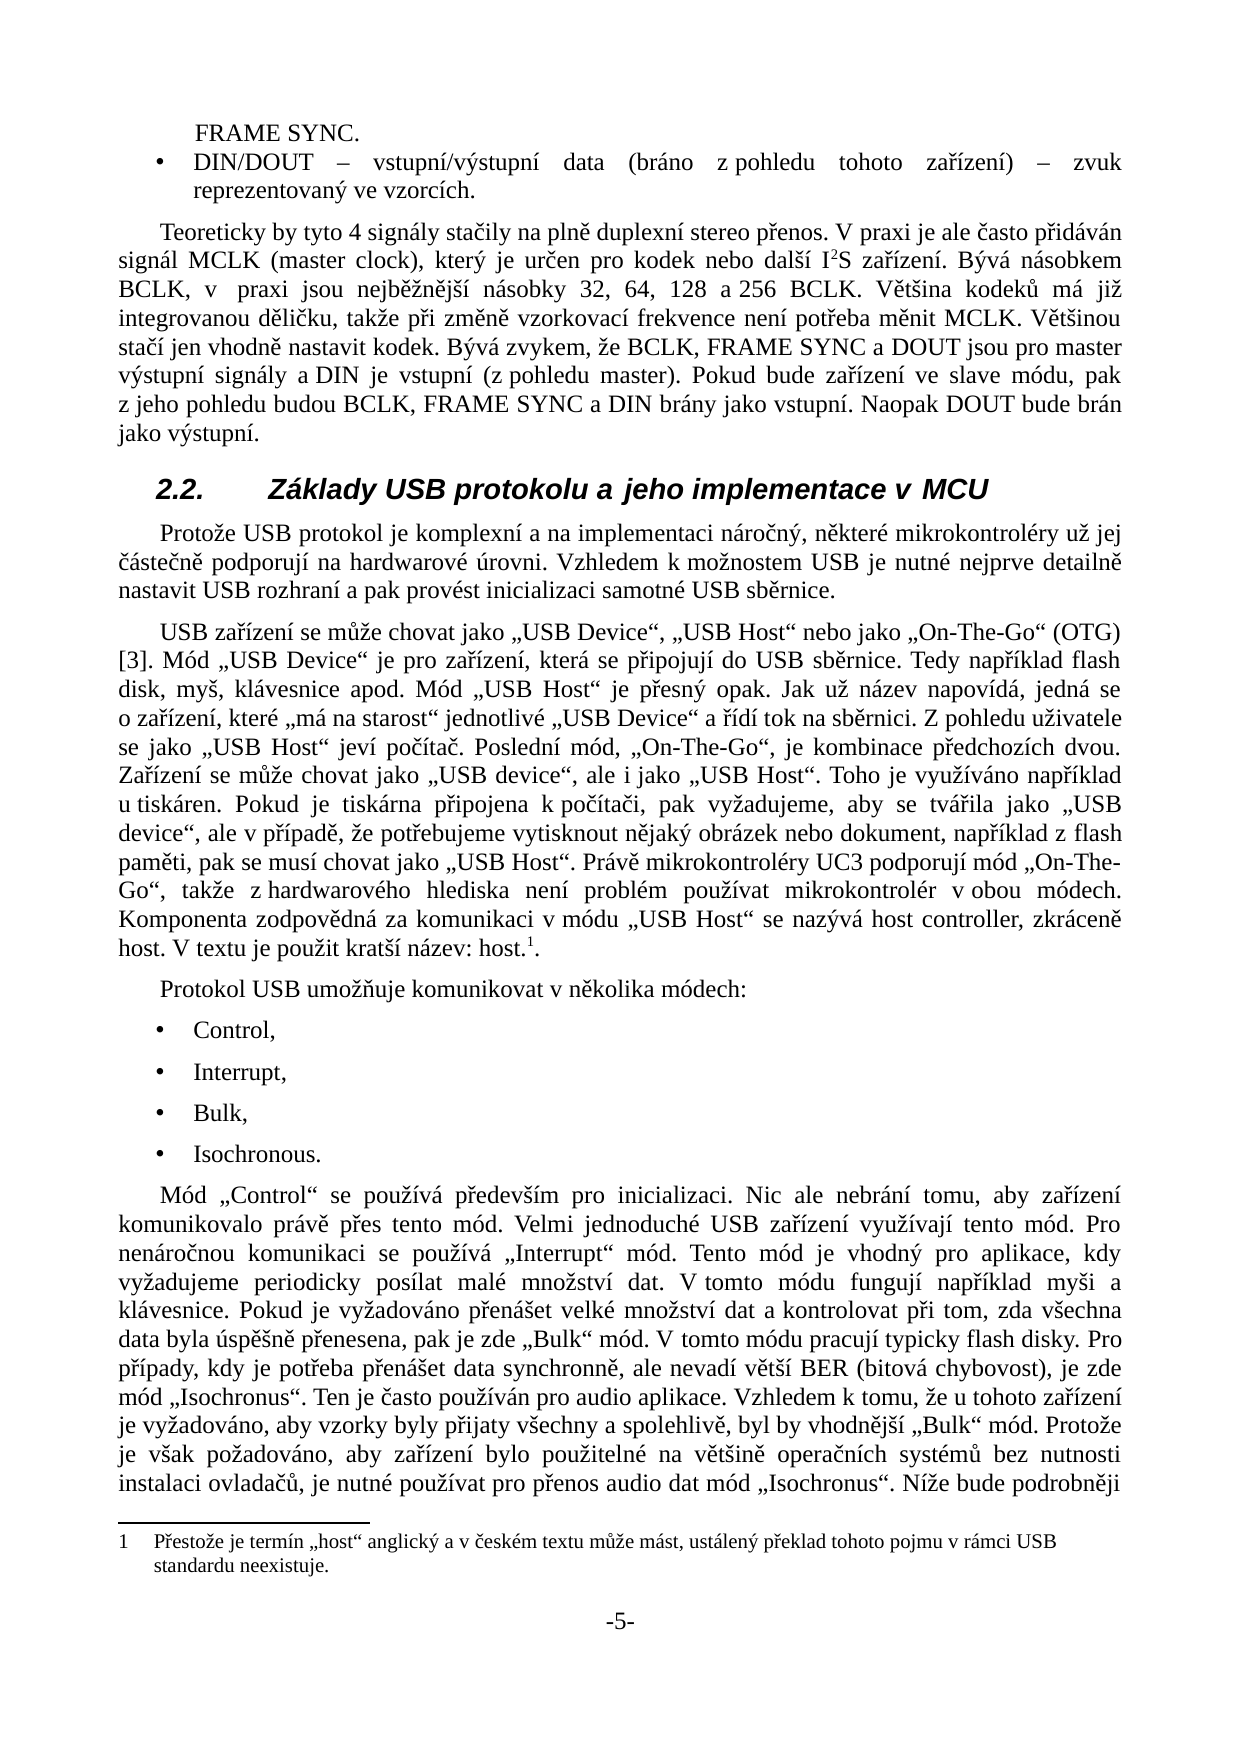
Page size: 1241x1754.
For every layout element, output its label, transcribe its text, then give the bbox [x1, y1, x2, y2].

text Teoreticky by tyto 4 signály stačily na plně duplexní stereo přenos. V praxi je ale často přidáván signál MCLK (master clock), který je určen pro kodek nebo další I2S zařízení. Bývá násobkem BCLK, v praxi jsou nejběžnější násobky 32, 64, 128 a 256 BCLK. Většina kodeků má již integrovanou děličku, takže při změně vzorkovací frekvence není potřeba měnit MCLK. Většinou stačí jen vhodně nastavit kodek. Bývá zvykem, že BCLK, FRAME SYNC a DOUT jsou pro master výstupní signály a DIN je vstupní (z pohledu master). Pokud bude zařízení ve slave módu, pak z jeho pohledu budou BCLK, FRAME SYNC a DIN brány jako vstupní. Naopak DOUT bude brán jako výstupní. [118, 217, 1122, 447]
text Protokol USB umožňuje komunikovat v několika módech: [118, 974, 1122, 1003]
list Control, [156, 1015, 1122, 1044]
text Protože USB protokol je komplexní a na implementaci náročný, některé mikrokontroléry už jej částečně podporují na hardwarové úrovni. Vzhledem k možnostem USB je nutné nejprve detailně nastavit USB rozhraní a pak provést inicializaci samotné USB sběrnice. [118, 518, 1122, 604]
text USB zařízení se může chovat jako „USB Device“, „USB Host“ nebo jako „On-The-Go“ (OTG) [3]. Mód „USB Device“ je pro zařízení, která se připojují do USB sběrnice. Tedy například flash disk, myš, klávesnice apod. Mód „USB Host“ je přesný opak. Jak už název napovídá, jedná se o zařízení, které „má na starost“ jednotlivé „USB Device“ a řídí tok na sběrnici. Z pohledu uživatele se jako „USB Host“ jeví počítač. Poslední mód, „On-The-Go“, je kombinace předchozích dvou. Zařízení se může chovat jako „USB device“, ale i jako „USB Host“. Toho je využíváno například u tiskáren. Pokud je tiskárna připojena k počítači, pak vyžadujeme, aby se tvářila jako „USB device“, ale v případě, že potřebujeme vytisknout nějaký obrázek nebo dokument, například z flash paměti, pak se musí chovat jako „USB Host“. Právě mikrokontroléry UC3 podporují mód „On-The-Go“, takže z hardwarového hlediska není problém používat mikrokontrolér v obou módech. Komponenta zodpovědná za komunikaci v módu „USB Host“ se nazývá host controller, zkráceně host. V textu je použit kratší název: host.. [118, 617, 1122, 962]
text Mód „Control“ se používá především pro inicializaci. Nic ale nebrání tomu, aby zařízení komunikovalo právě přes tento mód. Velmi jednoduché USB zařízení využívají tento mód. Pro nenáročnou komunikaci se používá „Interrupt“ mód. Tento mód je vhodný pro aplikace, kdy vyžadujeme periodicky posílat malé množství dat. V tomto módu fungují například myši a klávesnice. Pokud je vyžadováno přenášet velké množství dat a kontrolovat při tom, zda všechna data byla úspěšně přenesena, pak je zde „Bulk“ mód. V tomto módu pracují typicky flash disky. Pro případy, kdy je potřeba přenášet data synchronně, ale nevadí větší BER (bitová chybovost), je zde mód „Isochronus“. Ten je často používán pro audio aplikace. Vzhledem k tomu, že u tohoto zařízení je vyžadováno, aby vzorky byly přijaty všechny a spolehlivě, byl by vhodnější „Bulk“ mód. Protože je však požadováno, aby zařízení bylo použitelné na většině operačních systémů bez nutnosti instalaci ovladačů, je nutné používat pro přenos audio dat mód „Isochronus“. Níže bude podrobněji [118, 1180, 1122, 1497]
table_cell FRAME SYNC. [195, 118, 1121, 147]
list Interrupt, [156, 1057, 1122, 1085]
list DIN/DOUT – vstupní/výstupní data (bráno z pohledu tohoto zařízení) – zvuk reprezentovaný ve vzorcích. [156, 147, 1122, 204]
text Přestože je termín „host“ anglický a v českém textu může mást, ustálený překlad tohoto pojmu v rámci USB standardu neexistuje. [118, 1529, 1122, 1577]
subtitle Základy USB protokolu a jeho implementace v MCU [148, 472, 1122, 505]
list Isochronous. [156, 1139, 1122, 1168]
list Bulk, [156, 1098, 1122, 1127]
